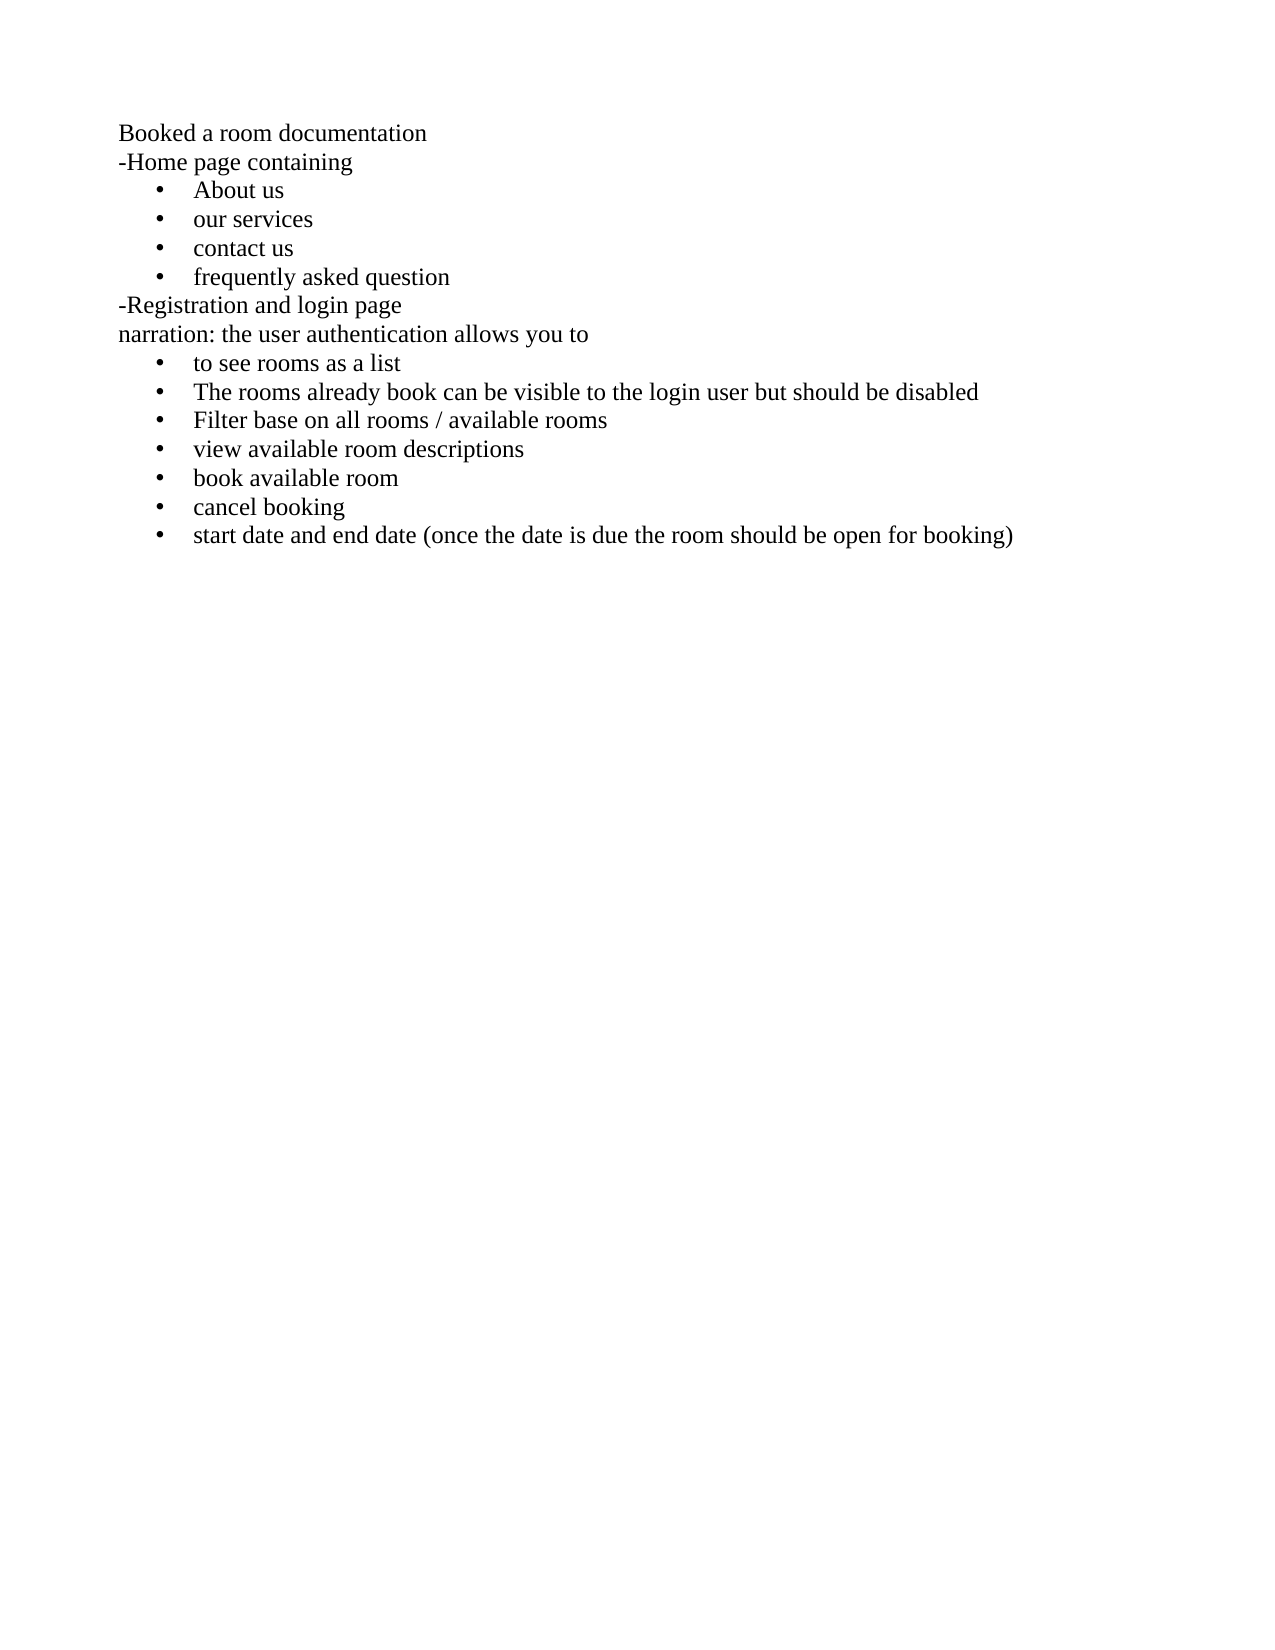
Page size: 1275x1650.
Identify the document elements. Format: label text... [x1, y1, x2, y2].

list start date and end date (once the date is due the room should be open for booking) [156, 521, 1157, 549]
list frequently asked question [156, 262, 1157, 291]
text -Registration and login page [118, 291, 1157, 319]
text Booked a room documentation [118, 118, 1157, 147]
list contact us [156, 233, 1157, 262]
text narration: the user authentication allows you to [118, 319, 1157, 348]
list book available room [156, 463, 1157, 492]
list our services [156, 204, 1157, 233]
list to see rooms as a list [156, 348, 1157, 377]
text -Home page containing [118, 147, 1157, 176]
list About us [156, 176, 1157, 204]
list The rooms already book can be visible to the login user but should be disabled [156, 377, 1157, 406]
list view available room descriptions [156, 434, 1157, 463]
list Filter base on all rooms / available rooms [156, 406, 1157, 434]
list cancel booking [156, 492, 1157, 521]
